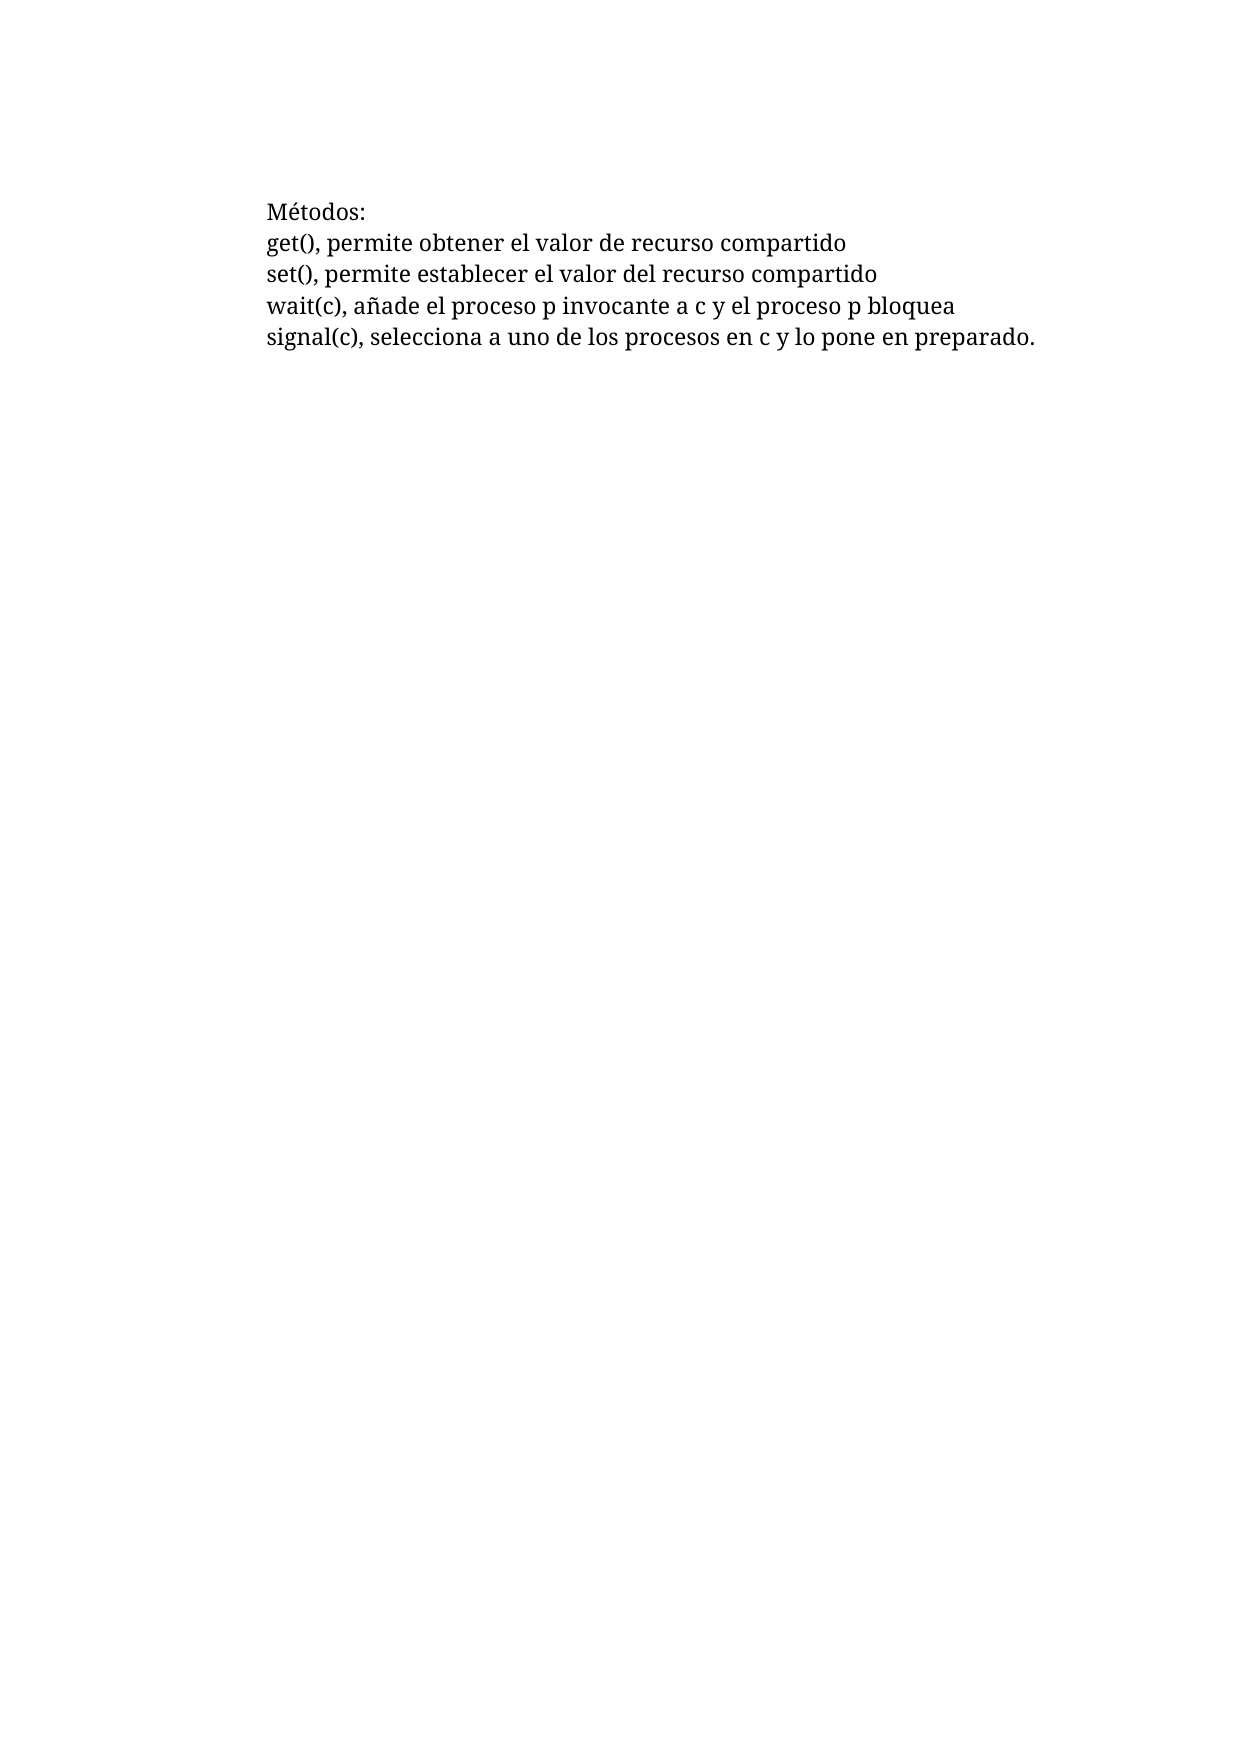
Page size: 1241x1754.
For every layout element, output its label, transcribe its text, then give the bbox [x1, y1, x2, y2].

text get(), permite obtener el valor de recurso compartido [175, 227, 1198, 258]
text signal(c), selecciona a uno de los procesos en c y lo pone en preparado. [175, 321, 1198, 352]
text set(), permite establecer el valor del recurso compartido [175, 258, 1198, 290]
text Métodos: [175, 196, 1198, 227]
text wait(c), añade el proceso p invocante a c y el proceso p bloquea [175, 290, 1198, 321]
